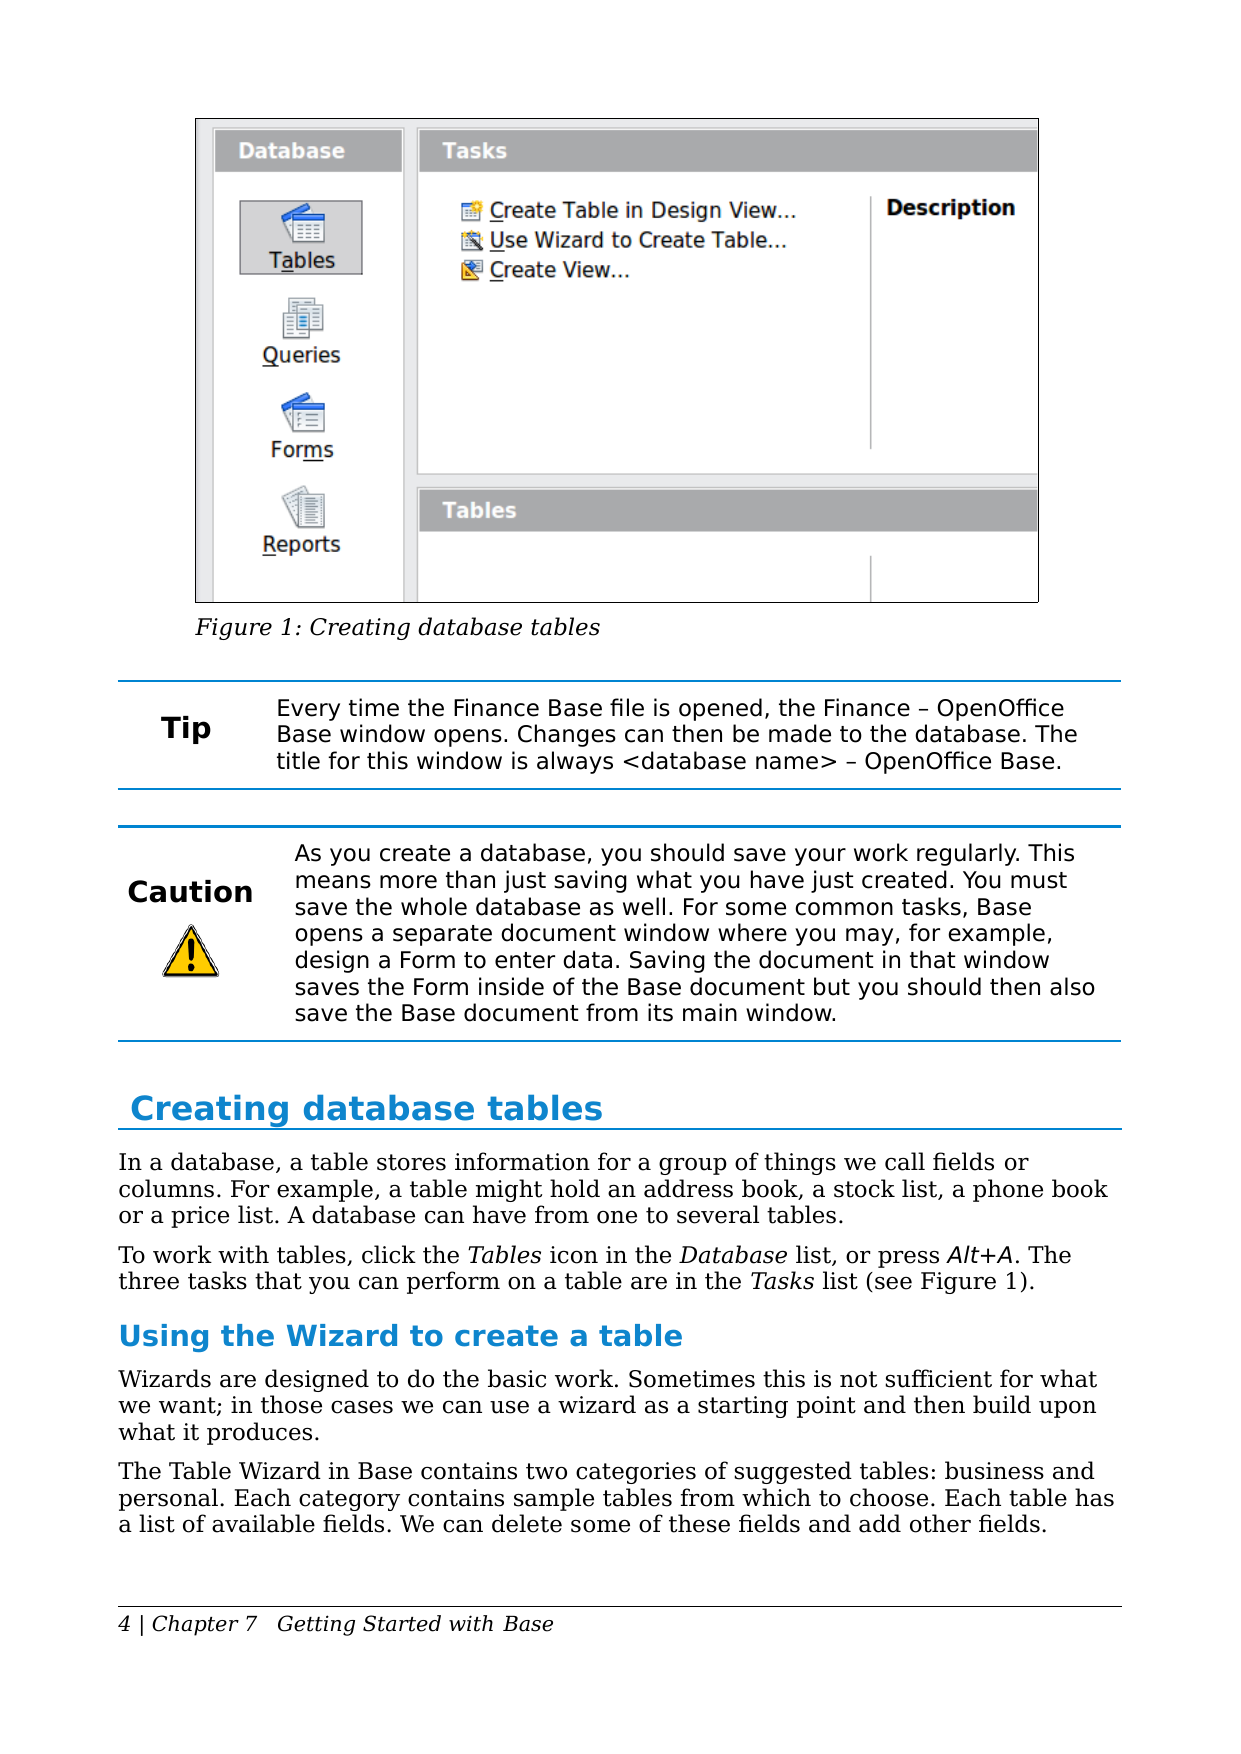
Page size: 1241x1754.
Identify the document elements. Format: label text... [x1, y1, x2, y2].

subtitle Using the Wizard to create a table [118, 1319, 1122, 1353]
table_header Caution [118, 828, 273, 1040]
table_header As you create a database, you should save your work regularly. This means more than just saving what you have just created. You must save the whole database as well. For some common tasks, Base opens a separate document window where you may, for example, design a Form to enter data. Saving the document in that window saves the Form inside of the Base document but you should then also save the Base document from its main window. [273, 828, 1121, 1040]
text Figure 1: Creating database tables [195, 614, 1038, 641]
table_header Every time the Finance Base file is opened, the Finance – OpenOffice Base window opens. Changes can then be made to the database. The title for this window is always <database name> – OpenOffice Base. [255, 682, 1121, 788]
picture [158, 920, 223, 981]
text To work with tables, click the Tables icon in the Database list, or press Alt+A. The three tasks that you can perform on a table are in the Tasks list (see Figure 1). [118, 1242, 1122, 1295]
subtitle Creating database tables [118, 1089, 1122, 1128]
picture [196, 119, 1038, 602]
text The Table Wizard in Base contains two categories of suggested tables: business and personal. Each category contains sample tables from which to choose. Each table has a list of available fields. We can delete some of these fields and add other fields. [118, 1458, 1122, 1538]
text In a database, a table stores information for a group of things we call fields or columns. For example, a table might hold an address book, a stock list, a phone book or a price list. A database can have from one to several tables. [118, 1149, 1122, 1229]
table_header Tip [118, 682, 255, 788]
text Wizards are designed to do the basic work. Sometimes this is not sufficient for what we want; in those cases we can use a wizard as a starting point and then build upon what it produces. [118, 1366, 1122, 1446]
